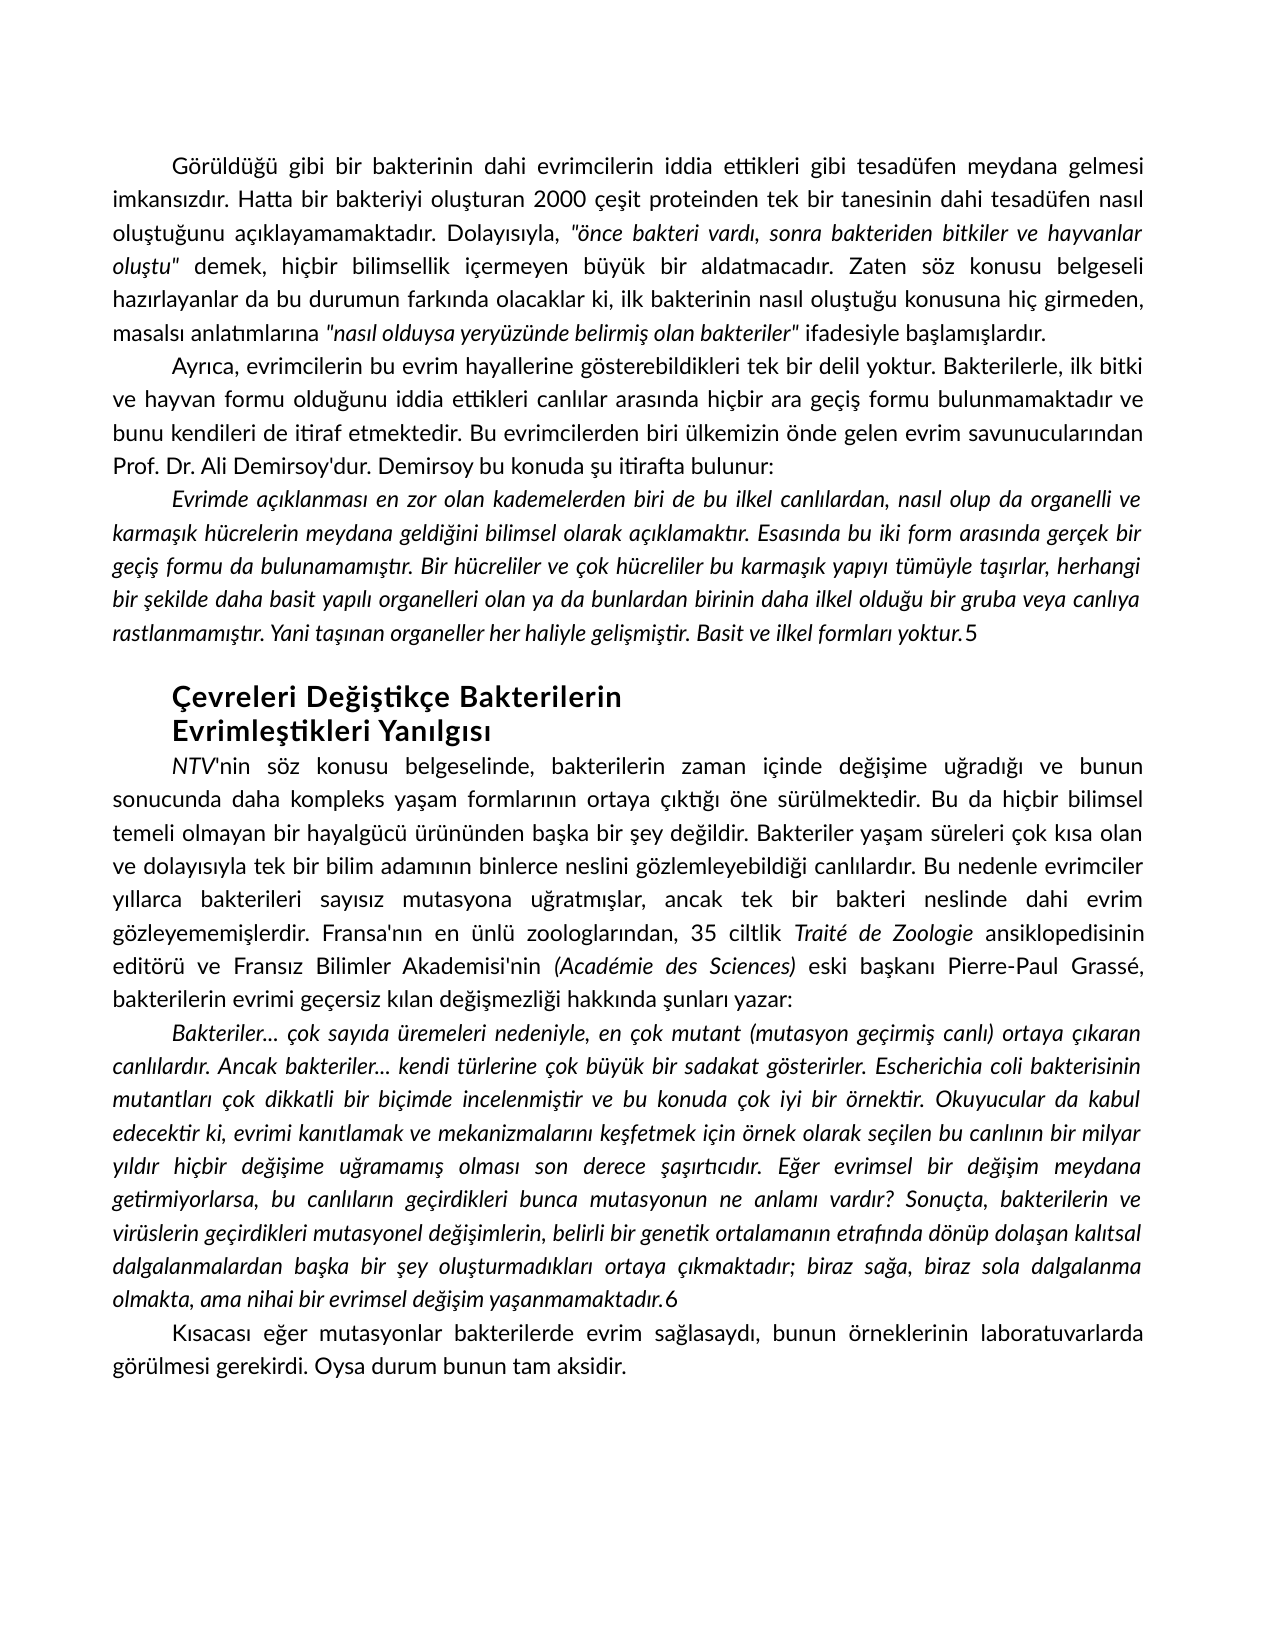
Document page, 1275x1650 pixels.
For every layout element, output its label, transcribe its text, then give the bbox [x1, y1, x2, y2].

text Görüldüğü gibi bir bakterinin dahi evrimcilerin iddia ettikleri gibi tesadüfen meydana gelmesi imkansızdır. Hatta bir bakteriyi oluşturan 2000 çeşit proteinden tek bir tanesinin dahi tesadüfen nasıl oluştuğunu açıklayamamaktadır. Dolayısıyla, "önce bakteri vardı, sonra bakteriden bitkiler ve hayvanlar oluştu" demek, hiçbir bilimsellik içermeyen büyük bir aldatmacadır. Zaten söz konusu belgeseli hazırlayanlar da bu durumun farkında olacaklar ki, ilk bakterinin nasıl oluştuğu konusuna hiç girmeden, masalsı anlatımlarına "nasıl olduysa yeryüzünde belirmiş olan bakteriler" ifadesiyle başlamışlardır. [112, 148, 1145, 348]
text Evrimleştikleri Yanılgısı [112, 714, 1145, 748]
text Ayrıca, evrimcilerin bu evrim hayallerine gösterebildikleri tek bir delil yoktur. Bakterilerle, ilk bitki ve hayvan formu olduğunu iddia ettikleri canlılar arasında hiçbir ara geçiş formu bulunmamaktadır ve bunu kendileri de itiraf etmektedir. Bu evrimcilerden biri ülkemizin önde gelen evrim savunucularından Prof. Dr. Ali Demirsoy'dur. Demirsoy bu konuda şu itirafta bulunur: [112, 348, 1145, 481]
text Bakteriler... çok sayıda üremeleri nedeniyle, en çok mutant (mutasyon geçirmiş canlı) ortaya çıkaran canlılardır. Ancak bakteriler... kendi türlerine çok büyük bir sadakat gösterirler. Escherichia coli bakterisinin mutantları çok dikkatli bir biçimde incelenmiştir ve bu konuda çok iyi bir örnektir. Okuyucular da kabul edecektir ki, evrimi kanıtlamak ve mekanizmalarını keşfetmek için örnek olarak seçilen bu canlının bir milyar yıldır hiçbir değişime uğramamış olması son derece şaşırtıcıdır. Eğer evrimsel bir değişim meydana getirmiyorlarsa, bu canlıların geçirdikleri bunca mutasyonun ne anlamı vardır? Sonuçta, bakterilerin ve virüslerin geçirdikleri mutasyonel değişimlerin, belirli bir genetik ortalamanın etrafında dönüp dolaşan kalıtsal dalgalanmalardan başka bir şey oluşturmadıkları ortaya çıkmaktadır; biraz sağa, biraz sola dalgalanma olmakta, ama nihai bir evrimsel değişim yaşanmamaktadır.6 [112, 1014, 1145, 1314]
text Çevreleri Değiştikçe Bakterilerin [112, 681, 1145, 714]
text Kısacası eğer mutasyonlar bakterilerde evrim sağlasaydı, bunun örneklerinin laboratuvarlarda görülmesi gerekirdi. Oysa durum bunun tam aksidir. [112, 1314, 1145, 1381]
text Evrimde açıklanması en zor olan kademelerden biri de bu ilkel canlılardan, nasıl olup da organelli ve karmaşık hücrelerin meydana geldiğini bilimsel olarak açıklamaktır. Esasında bu iki form arasında gerçek bir geçiş formu da bulunamamıştır. Bir hücreliler ve çok hücreliler bu karmaşık yapıyı tümüyle taşırlar, herhangi bir şekilde daha basit yapılı organelleri olan ya da bunlardan birinin daha ilkel olduğu bir gruba veya canlıya rastlanmamıştır. Yani taşınan organeller her haliyle gelişmiştir. Basit ve ilkel formları yoktur.5 [112, 481, 1145, 648]
text NTV'nin söz konusu belgeselinde, bakterilerin zaman içinde değişime uğradığı ve bunun sonucunda daha kompleks yaşam formlarının ortaya çıktığı öne sürülmektedir. Bu da hiçbir bilimsel temeli olmayan bir hayalgücü ürününden başka bir şey değildir. Bakteriler yaşam süreleri çok kısa olan ve dolayısıyla tek bir bilim adamının binlerce neslini gözlemleyebildiği canlılardır. Bu nedenle evrimciler yıllarca bakterileri sayısız mutasyona uğratmışlar, ancak tek bir bakteri neslinde dahi evrim gözleyememişlerdir. Fransa'nın en ünlü zoologlarından, 35 ciltlik Traité de Zoologie ansiklopedisinin editörü ve Fransız Bilimler Akademisi'nin (Académie des Sciences) eski başkanı Pierre-Paul Grassé, bakterilerin evrimi geçersiz kılan değişmezliği hakkında şunları yazar: [112, 748, 1145, 1014]
